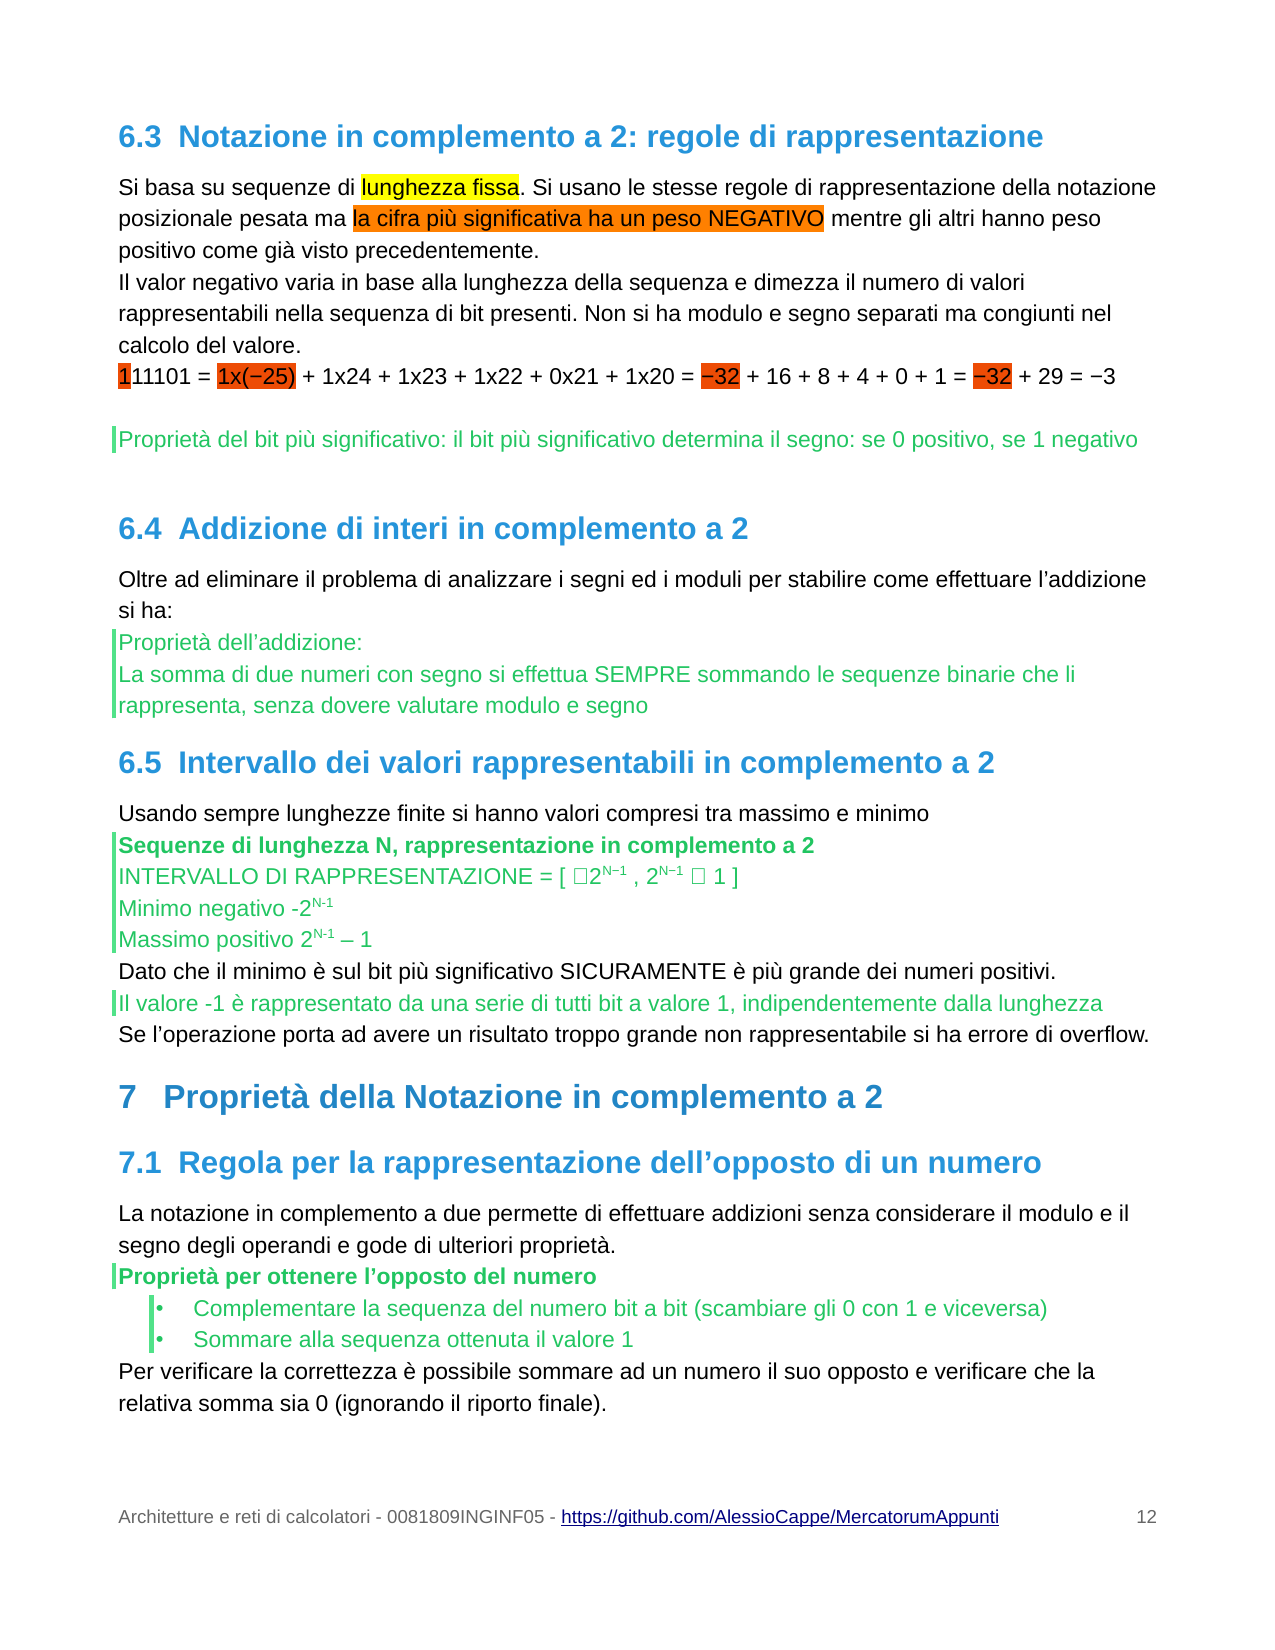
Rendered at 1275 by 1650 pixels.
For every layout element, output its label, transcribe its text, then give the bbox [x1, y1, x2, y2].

text Proprietà dell’addizione: [116, 629, 1157, 655]
text La notazione in complemento a due permette di effettuare addizioni senza considerare il modulo e il segno degli operandi e gode di ulteriori proprietà. [118, 1200, 1157, 1258]
text Dato che il minimo è sul bit più significativo SICURAMENTE è più grande dei numeri positivi. [118, 958, 1157, 984]
text Proprietà del bit più significativo: il bit più significativo determina il segno: se 0 positivo, se 1 negativo [116, 426, 1157, 453]
text Sequenze di lunghezza N, rappresentazione in complemento a 2 [116, 832, 1157, 858]
text Minimo negativo -2N-1 [116, 895, 1157, 921]
text Oltre ad eliminare il problema di analizzare i segni ed i moduli per stabilire come effettuare l’addizione si ha: [118, 566, 1157, 624]
text 111101 = 1x(−25) + 1x24 + 1x23 + 1x22 + 0x21 + 1x20 = −32 + 16 + 8 + 4 + 0 + 1 = −32 + 29 = −3 [118, 363, 1157, 389]
subtitle Addizione di interi in complemento a 2 [118, 510, 1157, 546]
subtitle Intervallo dei valori rappresentabili in complemento a 2 [118, 744, 1157, 780]
text La somma di due numeri con segno si effettua SEMPRE sommando le sequenze binarie che li rappresenta, senza dovere valutare modulo e segno [116, 661, 1157, 718]
subtitle Notazione in complemento a 2: regole di rappresentazione [118, 118, 1157, 154]
text Si basa su sequenze di lunghezza fissa. Si usano le stesse regole di rappresentazione della notazione posizionale pesata ma la cifra più significativa ha un peso NEGATIVO mentre gli altri hanno peso positivo come già visto precedentemente. [118, 174, 1157, 263]
text Usando sempre lunghezze finite si hanno valori compresi tra massimo e minimo [118, 800, 1157, 826]
text Se l’operazione porta ad avere un risultato troppo grande non rappresentabile si ha errore di overflow. [118, 1021, 1157, 1047]
list Sommare alla sequenza ottenuta il valore 1 [154, 1326, 1157, 1353]
text Proprietà per ottenere l’opposto del numero [116, 1263, 1157, 1289]
text Il valor negativo varia in base alla lunghezza della sequenza e dimezza il numero di valori rappresentabili nella sequenza di bit presenti. Non si ha modulo e segno separati ma congiunti nel calcolo del valore. [118, 268, 1157, 358]
text Il valore -1 è rappresentato da una serie di tutti bit a valore 1, indipendentemente dalla lunghezza [112, 989, 1157, 1016]
list Complementare la sequenza del numero bit a bit (scambiare gli 0 con 1 e viceversa) [154, 1295, 1157, 1321]
text INTERVALLO DI RAPPRESENTAZIONE = [ 2N−1 , 2N−1  1 ] [116, 863, 1157, 889]
text Massimo positivo 2N-1 – 1 [116, 926, 1157, 953]
subtitle Regola per la rappresentazione dell’opposto di un numero [118, 1144, 1157, 1180]
subtitle Proprietà della Notazione in complemento a 2 [118, 1078, 1157, 1116]
text Per verificare la correttezza è possibile sommare ad un numero il suo opposto e verificare che la relativa somma sia 0 (ignorando il riporto finale). [118, 1358, 1157, 1416]
